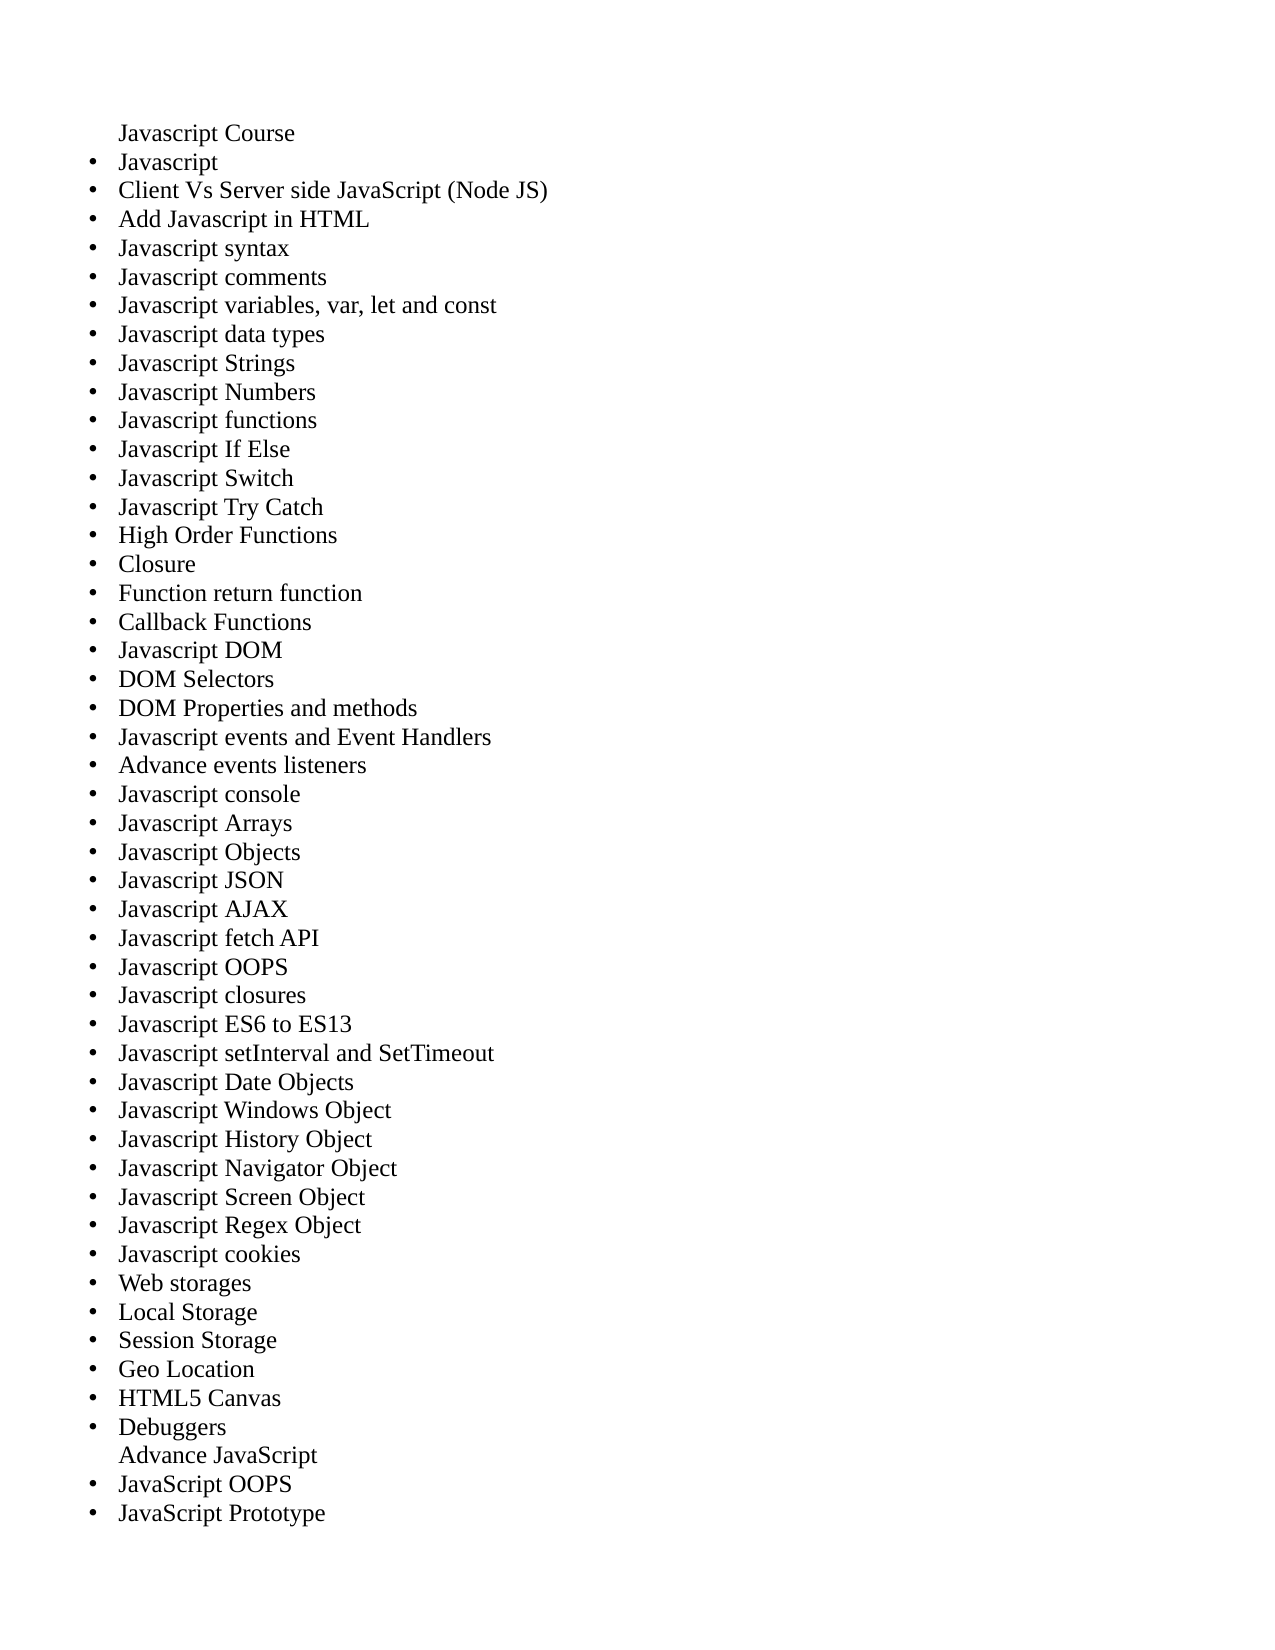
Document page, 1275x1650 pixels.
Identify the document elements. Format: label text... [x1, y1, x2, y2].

list Javascript Date Objects [118, 1067, 1157, 1096]
list Add Javascript in HTML [118, 204, 1157, 233]
list Debuggers [118, 1412, 1157, 1441]
list Javascript closures [118, 981, 1157, 1009]
list Javascript AJAX [118, 894, 1157, 923]
list High Order Functions [118, 521, 1157, 549]
list Javascript variables, var, let and const [118, 291, 1157, 319]
list Javascript Regex Object [118, 1211, 1157, 1239]
list HTML5 Canvas [118, 1383, 1157, 1412]
list Javascript Navigator Object [118, 1153, 1157, 1182]
list Javascript setInterval and SetTimeout [118, 1038, 1157, 1067]
list Javascript Windows Object [118, 1096, 1157, 1124]
list DOM Properties and methods [118, 693, 1157, 722]
list Closure [118, 549, 1157, 578]
list JavaScript Prototype [118, 1498, 1157, 1527]
text Javascript Course [118, 118, 1157, 147]
list Callback Functions [118, 607, 1157, 636]
list Javascript cookies [118, 1239, 1157, 1268]
list Geo Location [118, 1354, 1157, 1383]
list Javascript fetch API [118, 923, 1157, 952]
list Javascript Screen Object [118, 1182, 1157, 1211]
list Advance events listeners [118, 751, 1157, 779]
list Local Storage [118, 1297, 1157, 1326]
list Javascript OOPS [118, 952, 1157, 981]
list Javascript Arrays [118, 808, 1157, 837]
list Javascript events and Event Handlers [118, 722, 1157, 751]
list Web storages [118, 1268, 1157, 1297]
list Javascript [118, 147, 1157, 176]
list JavaScript OOPS [118, 1469, 1157, 1498]
list Function return function [118, 578, 1157, 607]
list Javascript data types [118, 319, 1157, 348]
list Javascript Try Catch [118, 492, 1157, 521]
list DOM Selectors [118, 664, 1157, 693]
list Client Vs Server side JavaScript (Node JS) [118, 176, 1157, 204]
list Session Storage [118, 1326, 1157, 1354]
list Javascript console [118, 779, 1157, 808]
list Javascript DOM [118, 636, 1157, 664]
list Javascript Numbers [118, 377, 1157, 406]
list Javascript Objects [118, 837, 1157, 866]
text Advance JavaScript [118, 1441, 1157, 1469]
list Javascript Strings [118, 348, 1157, 377]
list Javascript ES6 to ES13 [118, 1009, 1157, 1038]
list Javascript If Else [118, 434, 1157, 463]
list Javascript JSON [118, 866, 1157, 894]
list Javascript functions [118, 406, 1157, 434]
list Javascript syntax [118, 233, 1157, 262]
list Javascript Switch [118, 463, 1157, 492]
list Javascript History Object [118, 1124, 1157, 1153]
list Javascript comments [118, 262, 1157, 291]
